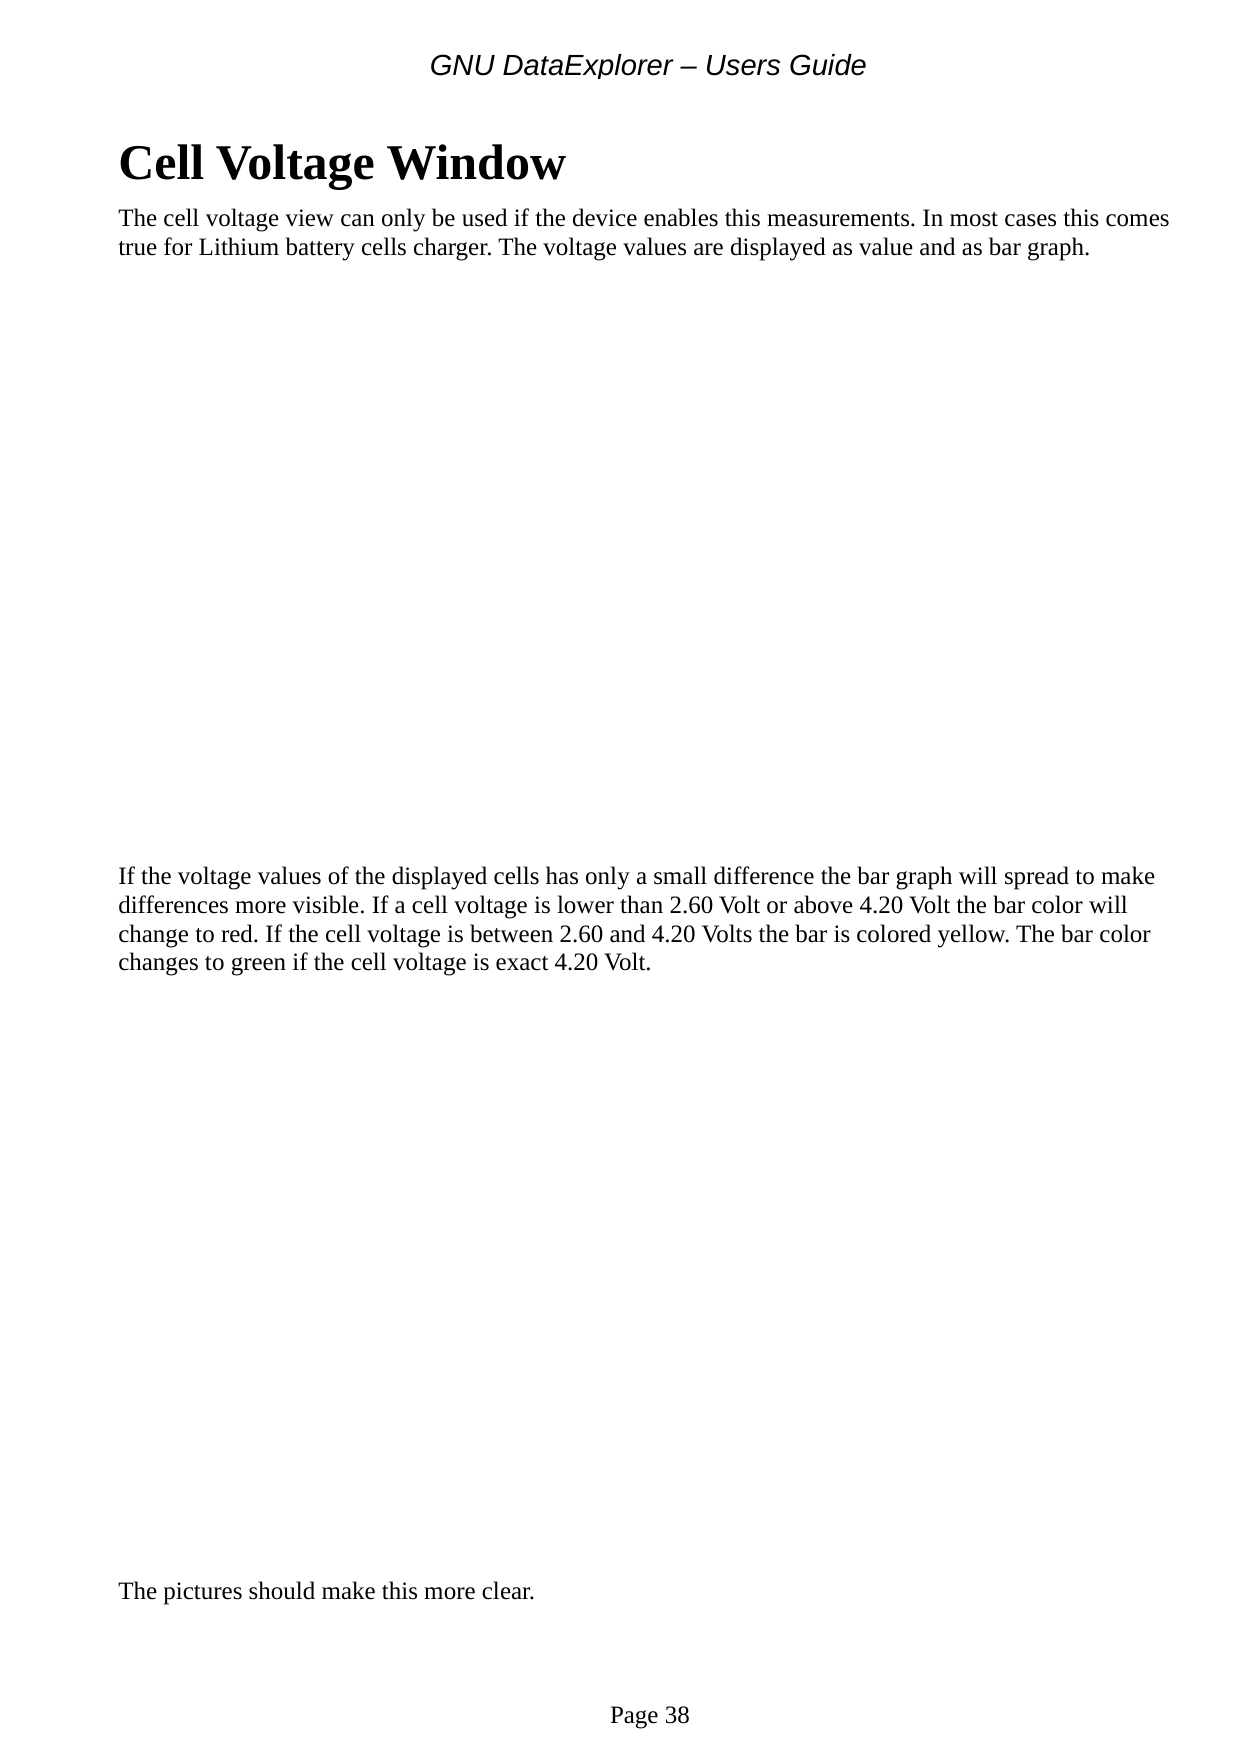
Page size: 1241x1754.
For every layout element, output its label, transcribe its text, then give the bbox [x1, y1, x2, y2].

text If the voltage values of the displayed cells has only a small difference the bar graph will spread to make differences more visible. If a cell voltage is lower than 2.60 Volt or above 4.20 Volt the bar color will change to red. If the cell voltage is between 2.60 and 4.20 Volts the bar is colored yellow. The bar color changes to green if the cell voltage is exact 4.20 Volt. [118, 861, 1181, 976]
text [118, 1617, 1181, 1646]
text The pictures should make this more clear. [118, 1576, 1181, 1604]
text The cell voltage view can only be used if the device enables this measurements. In most cases this comes true for Lithium battery cells charger. The voltage values are displayed as value and as bar graph. [118, 203, 1181, 260]
subtitle Cell Voltage Window [118, 133, 1181, 190]
